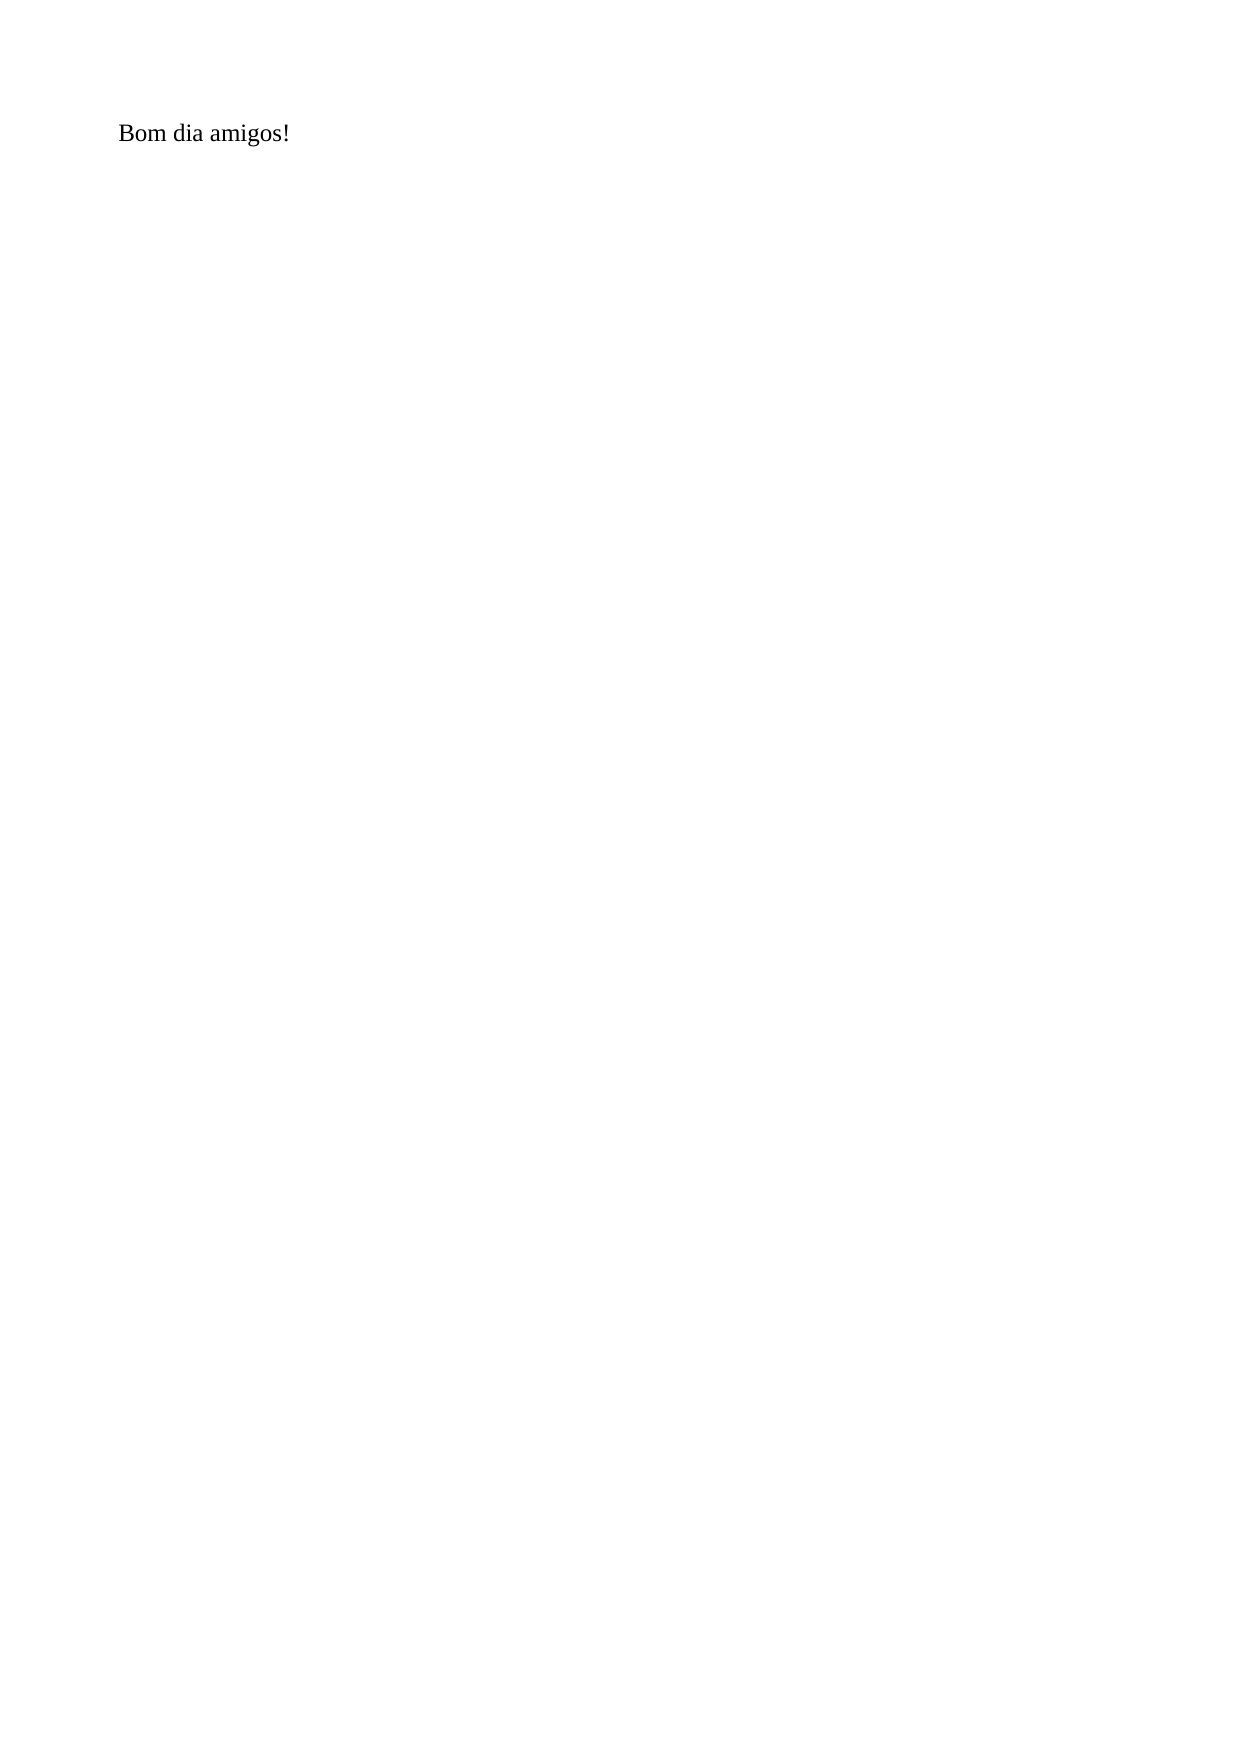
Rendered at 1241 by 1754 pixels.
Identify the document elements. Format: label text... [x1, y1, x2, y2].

text Bom dia amigos! [118, 118, 1122, 147]
